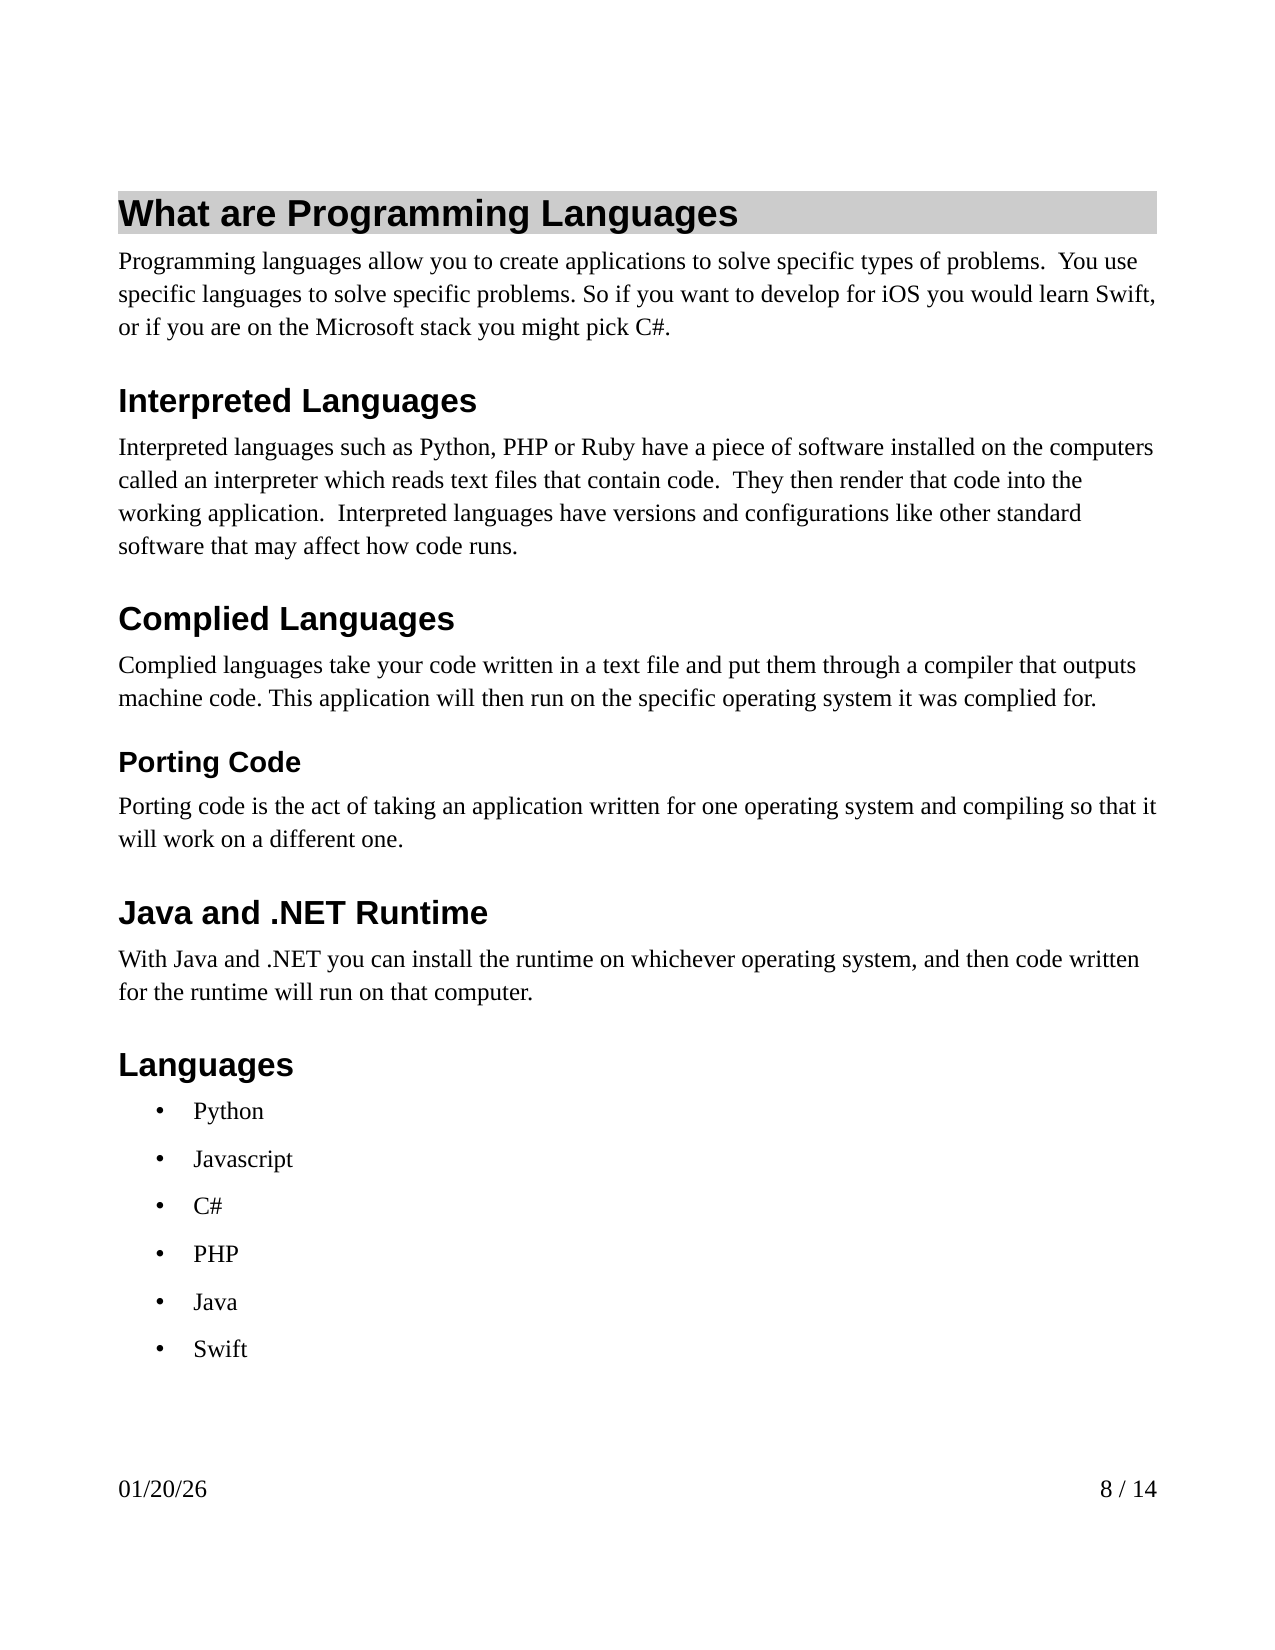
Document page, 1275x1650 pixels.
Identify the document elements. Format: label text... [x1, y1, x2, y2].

text Programming languages allow you to create applications to solve specific types of problems. You use specific languages to solve specific problems. So if you want to develop for iOS you would learn Swift, or if you are on the Microsoft stack you might pick C#. [118, 246, 1157, 341]
subtitle Languages [118, 1045, 1157, 1084]
subtitle Complied Languages [118, 599, 1157, 638]
subtitle Java and .NET Runtime [118, 893, 1157, 931]
text Interpreted languages such as Python, PHP or Ruby have a piece of software installed on the computers called an interpreter which reads text files that contain code. They then render that code into the working application. Interpreted languages have versions and configurations like other standard software that may affect how code runs. [118, 432, 1157, 559]
list Java [156, 1287, 1157, 1315]
subtitle What are Programming Languages [118, 191, 1157, 234]
list PHP [156, 1239, 1157, 1268]
list C# [156, 1191, 1157, 1220]
text Complied languages take your code written in a text file and put them through a compiler that outputs machine code. This application will then run on the specific operating system it was complied for. [118, 650, 1157, 712]
subtitle Interpreted Languages [118, 381, 1157, 419]
subtitle Porting Code [118, 745, 1157, 779]
text With Java and .NET you can install the runtime on whichever operating system, and then code written for the runtime will run on that computer. [118, 944, 1157, 1006]
list Python [156, 1096, 1157, 1125]
list Javascript [156, 1144, 1157, 1173]
text Porting code is the act of taking an application written for one operating system and compiling so that it will work on a different one. [118, 791, 1157, 853]
list Swift [156, 1334, 1157, 1363]
